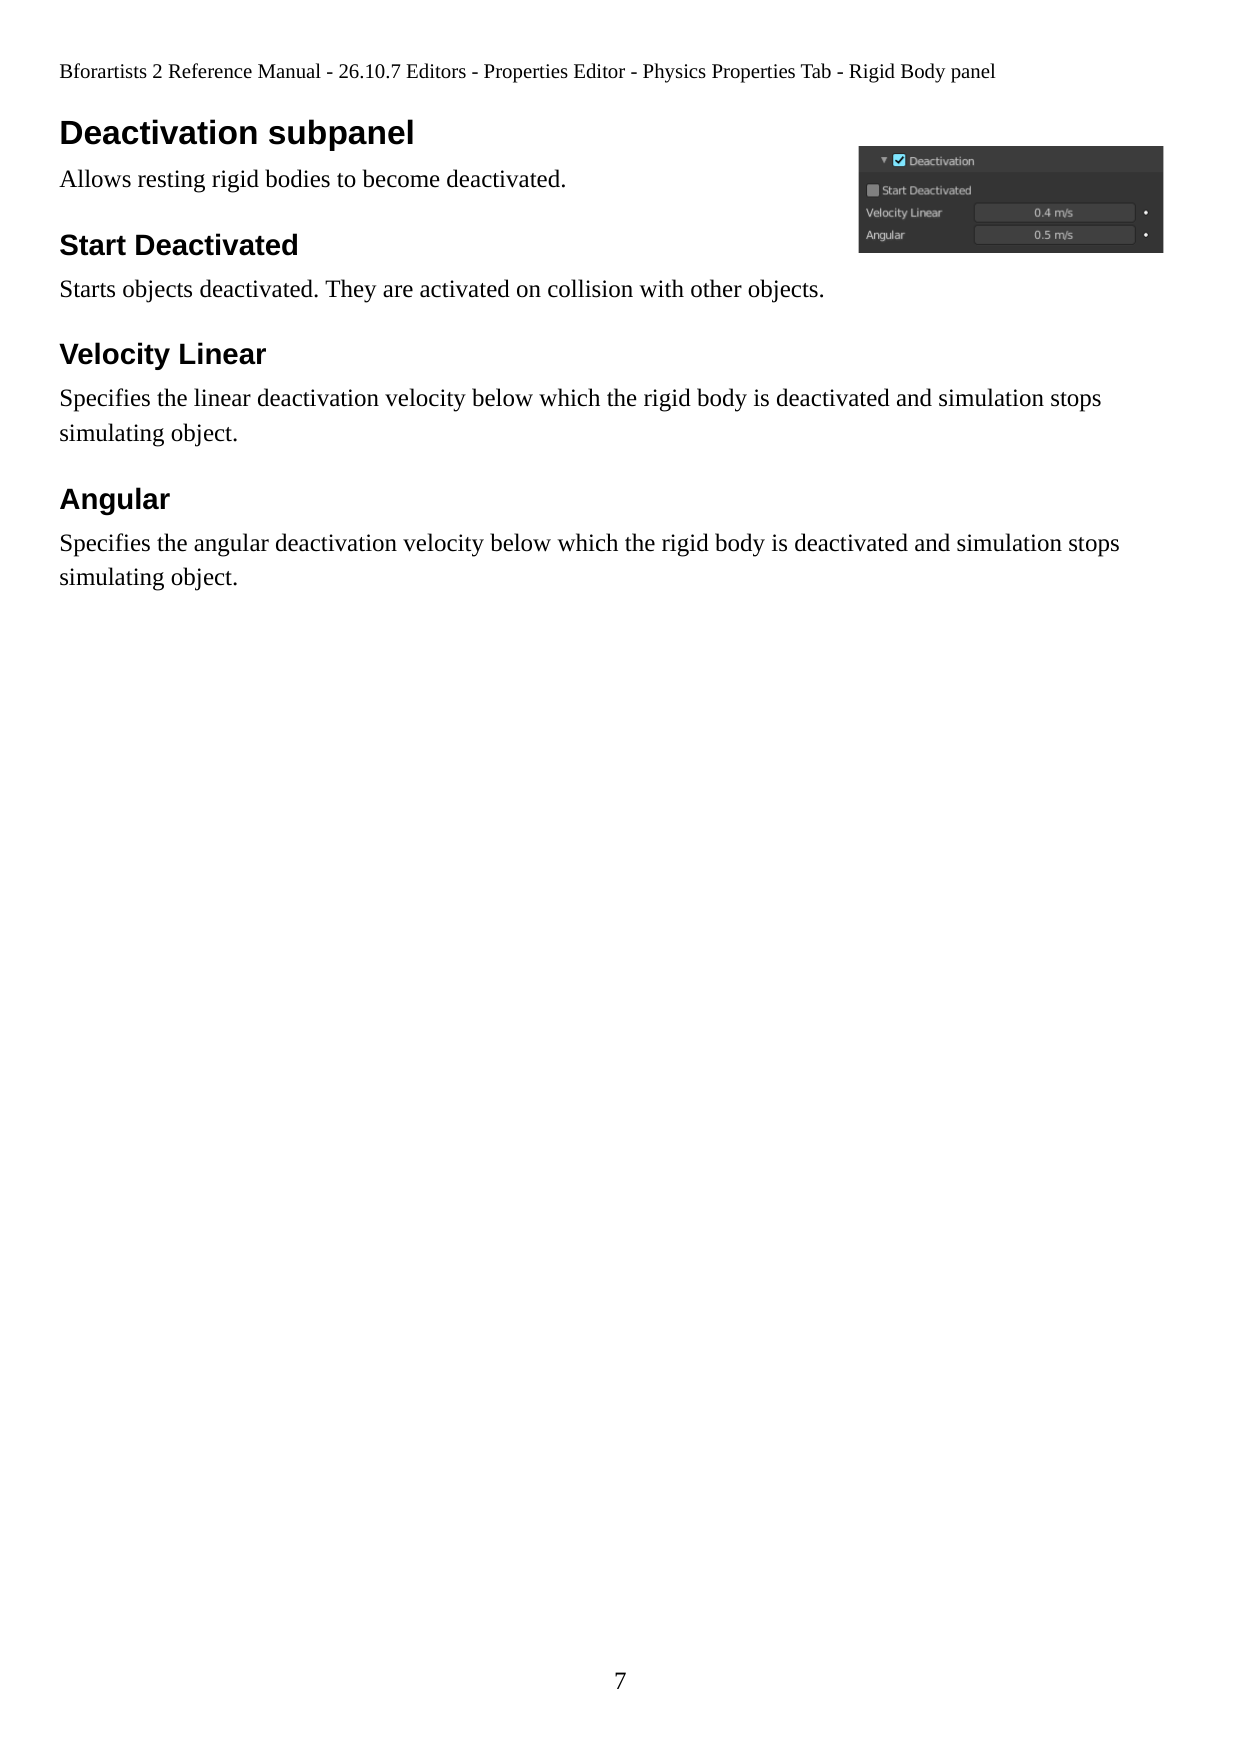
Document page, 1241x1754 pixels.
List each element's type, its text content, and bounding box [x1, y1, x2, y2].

subtitle Velocity Linear [59, 337, 1181, 371]
text Specifies the angular deactivation velocity below which the rigid body is deactivated and simulation stops simulating object. [59, 528, 1181, 591]
picture [858, 146, 1164, 253]
text Allows resting rigid bodies to become deactivated. [59, 164, 858, 192]
subtitle Deactivation subpanel [59, 113, 1181, 151]
subtitle Start Deactivated [59, 227, 1181, 261]
text Specifies the linear deactivation velocity below which the rigid body is deactivated and simulation stops simulating object. [59, 383, 1181, 447]
text Starts objects deactivated. They are activated on collision with other objects. [59, 274, 1181, 302]
subtitle Angular [59, 482, 1181, 515]
